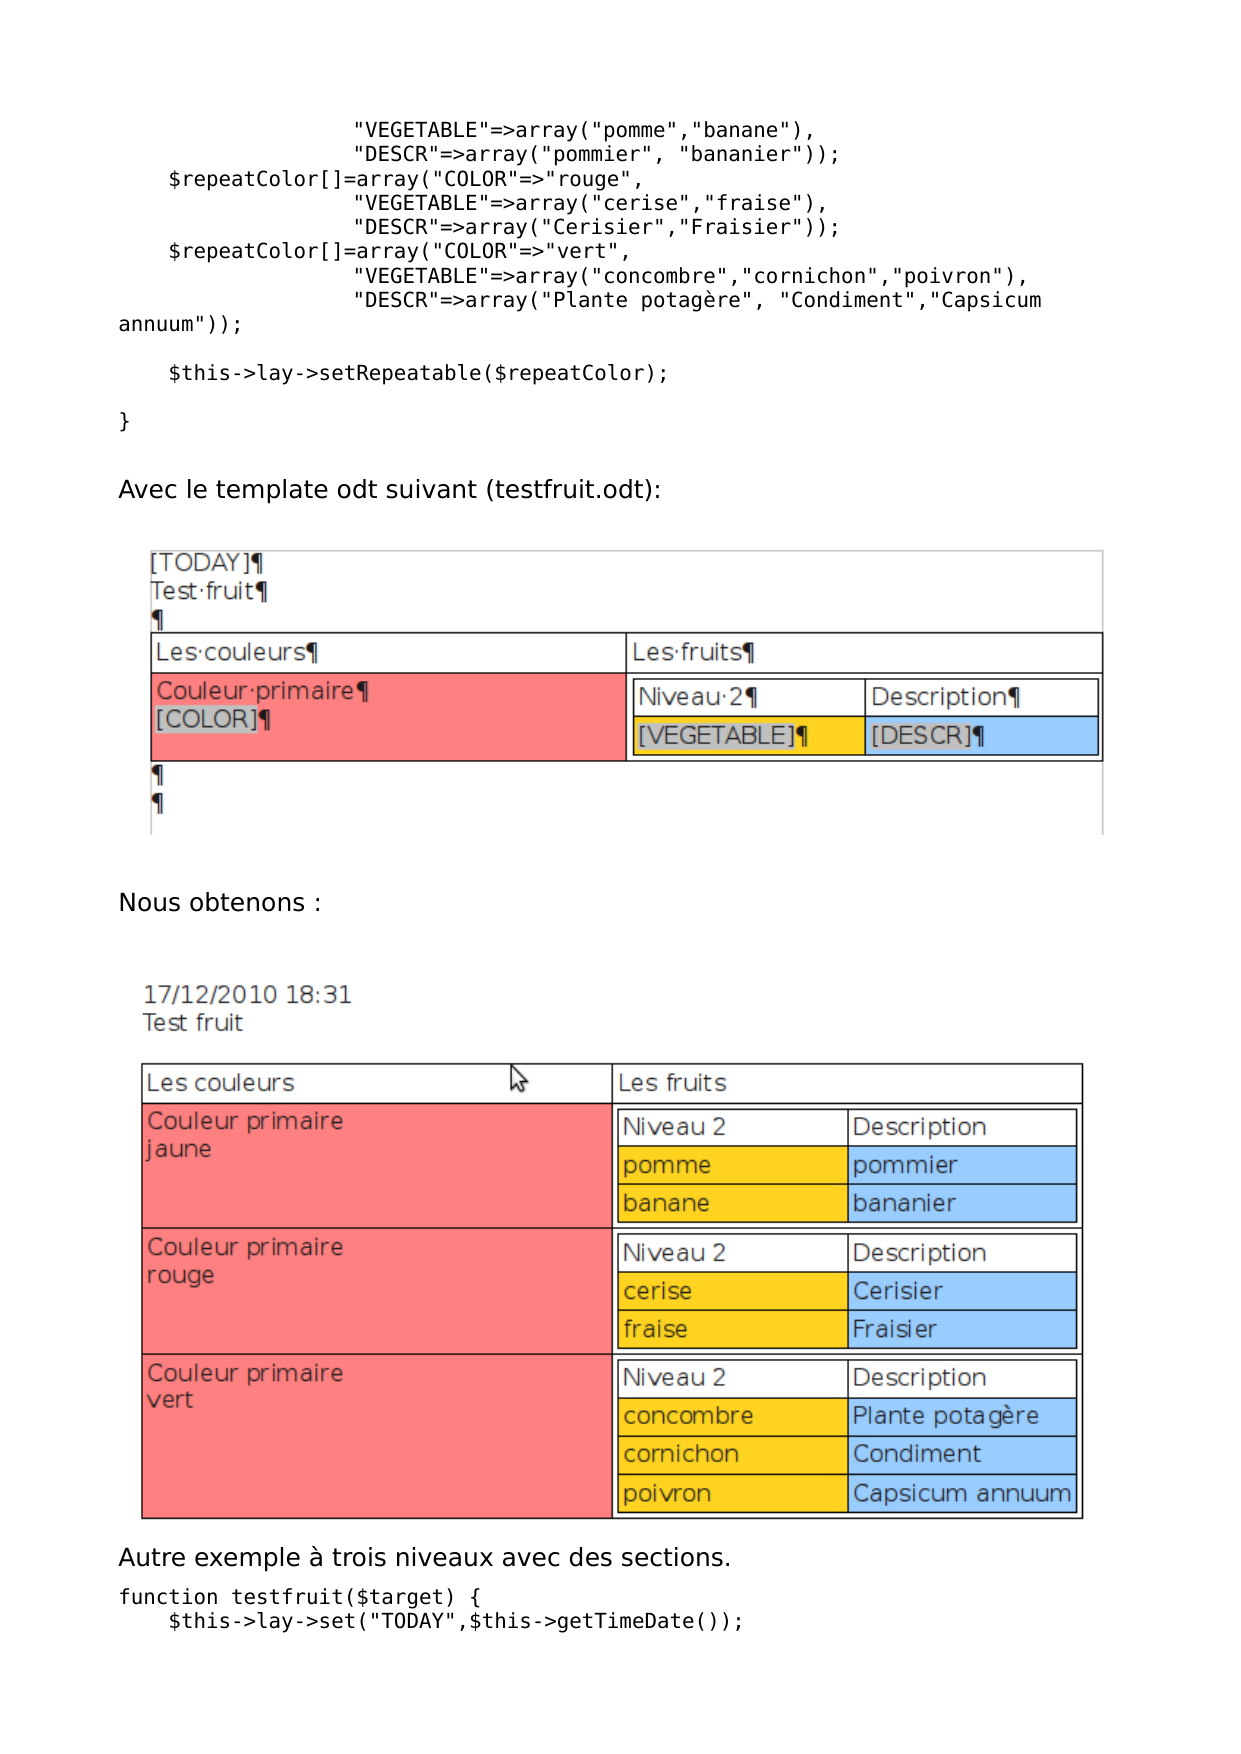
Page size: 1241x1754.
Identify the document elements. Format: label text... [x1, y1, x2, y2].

picture [118, 971, 1123, 1531]
text "DESCR"=>array("pommier", "bananier")); [118, 142, 1122, 167]
picture [118, 517, 1123, 835]
text $repeatColor[]=array("COLOR"=>"vert", [118, 239, 1122, 264]
text "VEGETABLE"=>array("concombre","cornichon","poivron"), [118, 264, 1122, 288]
text "VEGETABLE"=>array("pomme","banane"), [118, 118, 1122, 142]
text Autre exemple à trois niveaux avec des sections. [118, 1543, 1122, 1572]
text Nous obtenons : [118, 888, 1122, 918]
text function testfruit($target) { [118, 1585, 1122, 1609]
text "DESCR"=>array("Plante potagère", "Condiment","Capsicum annuum")); [118, 288, 1122, 337]
text Avec le template odt suivant (testfruit.odt): [118, 475, 1122, 504]
text } [118, 409, 1122, 434]
text $this->lay->set("TODAY",$this->getTimeDate()); [118, 1609, 1122, 1633]
text "DESCR"=>array("Cerisier","Fraisier")); [118, 215, 1122, 239]
text $this->lay->setRepeatable($repeatColor); [118, 361, 1122, 385]
text "VEGETABLE"=>array("cerise","fraise"), [118, 191, 1122, 215]
text $repeatColor[]=array("COLOR"=>"rouge", [118, 167, 1122, 191]
